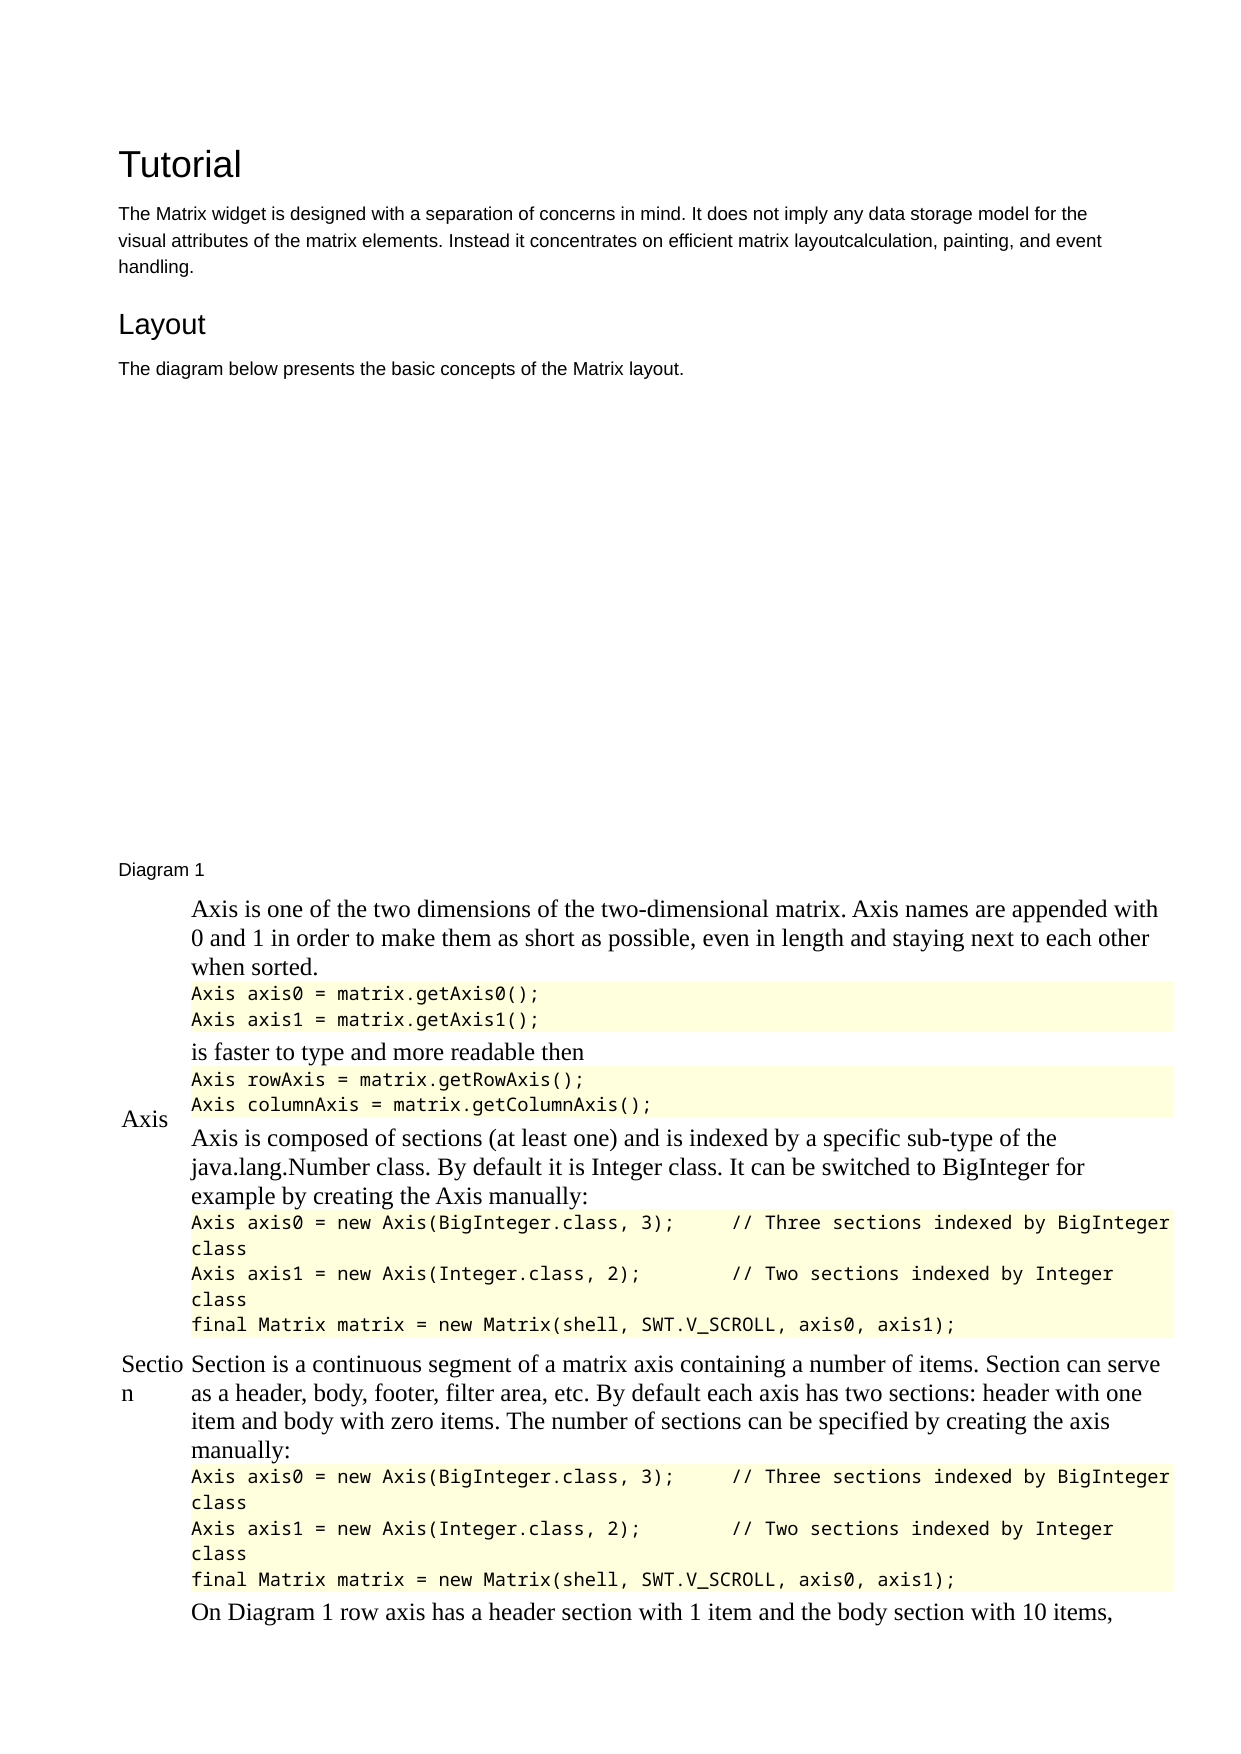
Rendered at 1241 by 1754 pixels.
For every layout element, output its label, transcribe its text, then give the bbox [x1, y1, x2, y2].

table_header Axis [118, 891, 188, 1346]
table_cell Section [118, 1346, 188, 1629]
subtitle Tutorial [118, 142, 1122, 185]
text The Matrix widget is designed with a separation of concerns in mind. It does not imply any data storage model for the visual attributes of the matrix elements. Instead it concentrates on efficient matrix layoutcalculation, painting, and event handling. [118, 203, 1122, 278]
text The diagram below presents the basic concepts of the Matrix layout. [118, 358, 1122, 380]
table_cell Section is a continuous segment of a matrix axis containing a number of items. Section can serve as a header, body, footer, filter area, etc. By default each axis has two sections: header with one item and body with zero items. The number of sections can be specified by creating the axis manually: Axis axis0 = new Axis(BigInteger.class, 3); // Three sections indexed by BigInteger class Axis axis1 = new Axis(Integer.class, 2); // Two sections indexed by Integer class final Matrix matrix = new Matrix(shell, SWT.V_SCROLL, axis0, axis1); On Diagram 1 row axis has a header section with 1 item and the body section with 10 items, [188, 1346, 1176, 1629]
table_header Axis is one of the two dimensions of the two-dimensional matrix. Axis names are appended with 0 and 1 in order to make them as short as possible, even in length and staying next to each other when sorted. Axis axis0 = matrix.getAxis0(); Axis axis1 = matrix.getAxis1(); is faster to type and more readable then Axis rowAxis = matrix.getRowAxis(); Axis columnAxis = matrix.getColumnAxis(); Axis is composed of sections (at least one) and is indexed by a specific sub-type of the java.lang.Number class. By default it is Integer class. It can be switched to BigInteger for example by creating the Axis manually: Axis axis0 = new Axis(BigInteger.class, 3); // Three sections indexed by BigInteger class Axis axis1 = new Axis(Integer.class, 2); // Two sections indexed by Integer class final Matrix matrix = new Matrix(shell, SWT.V_SCROLL, axis0, axis1); [188, 891, 1176, 1346]
subtitle Layout [118, 307, 1122, 340]
text Diagram 1 [118, 858, 1122, 880]
